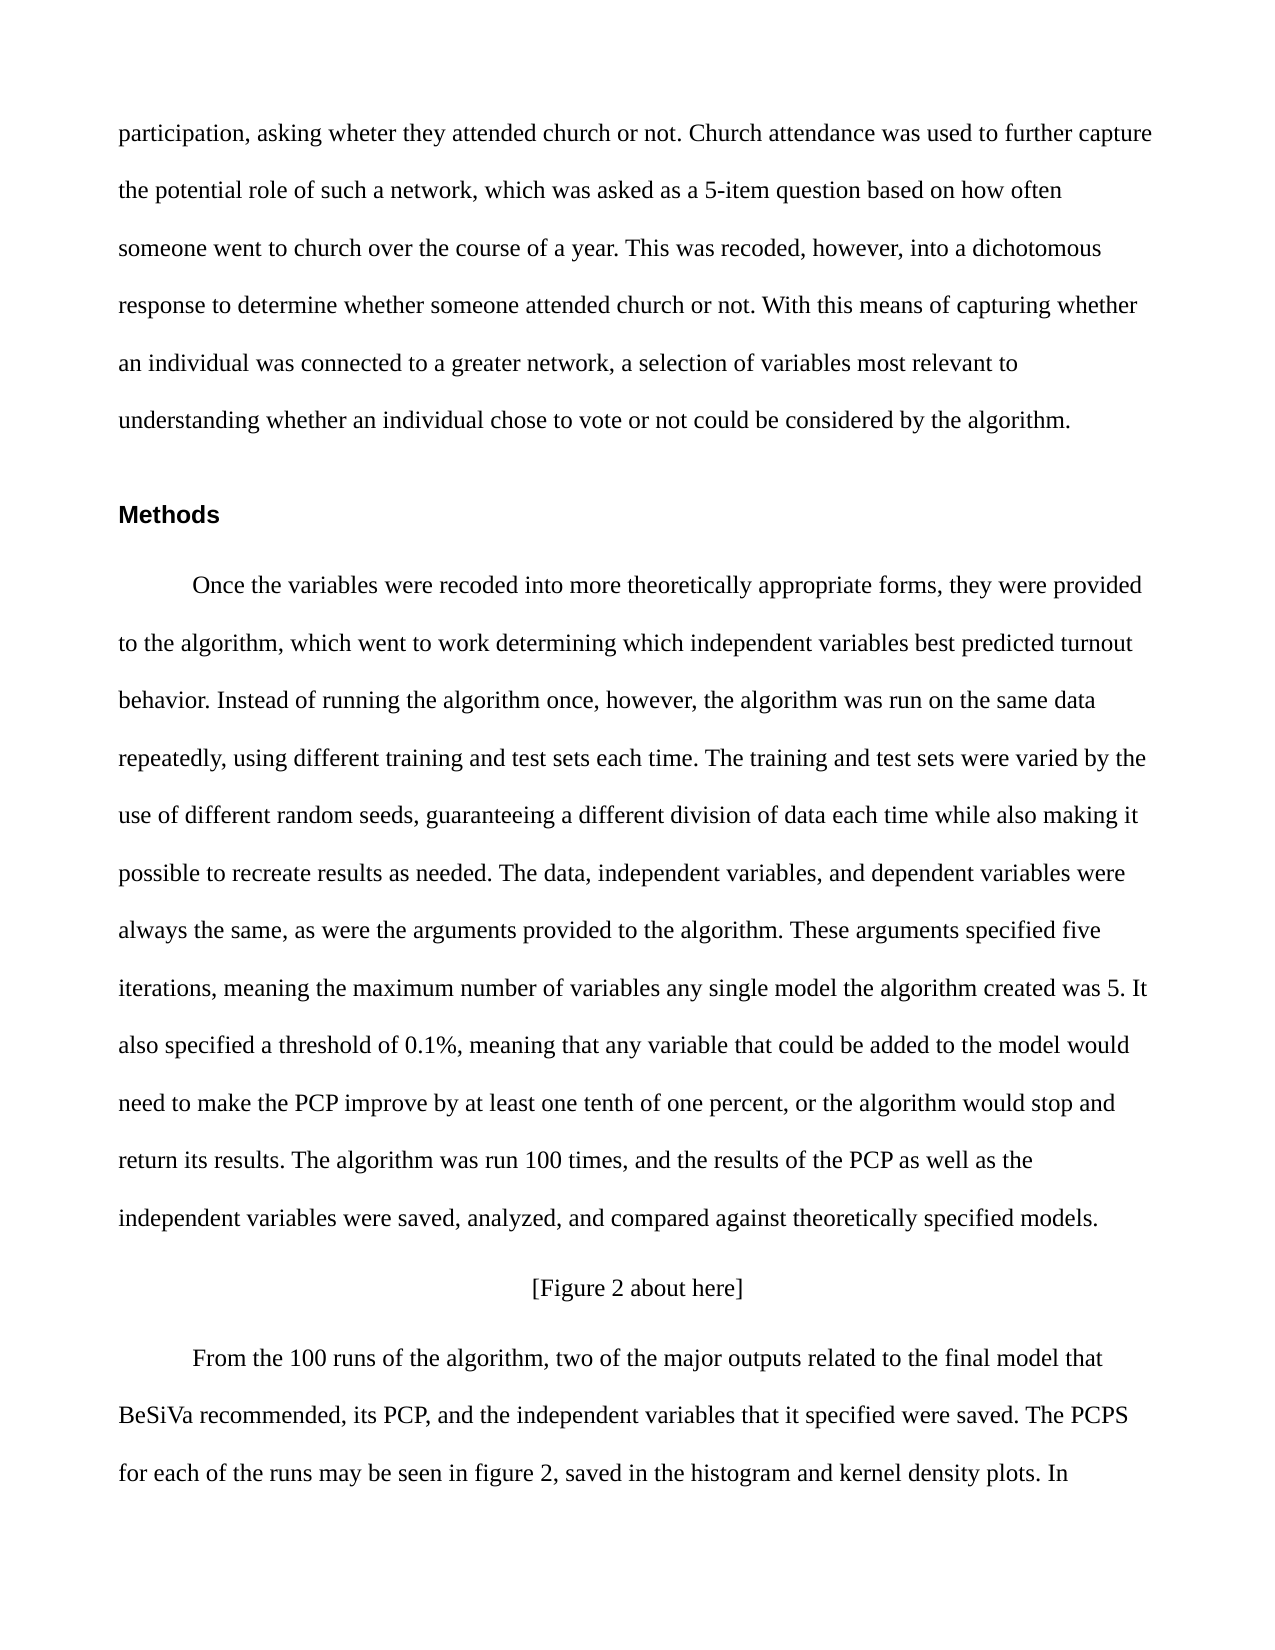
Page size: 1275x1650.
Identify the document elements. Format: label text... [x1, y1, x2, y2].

text Once the variables were recoded into more theoretically appropriate forms, they were provided to the algorithm, which went to work determining which independent variables best predicted turnout behavior. Instead of running the algorithm once, however, the algorithm was run on the same data repeatedly, using different training and test sets each time. The training and test sets were varied by the use of different random seeds, guaranteeing a different division of data each time while also making it possible to recreate results as needed. The data, independent variables, and dependent variables were always the same, as were the arguments provided to the algorithm. These arguments specified five iterations, meaning the maximum number of variables any single model the algorithm created was 5. It also specified a threshold of 0.1%, meaning that any variable that could be added to the model would need to make the PCP improve by at least one tenth of one percent, or the algorithm would stop and return its results. The algorithm was run 100 times, and the results of the PCP as well as the independent variables were saved, analyzed, and compared against theoretically specified models. [118, 570, 1157, 1231]
text [Figure 2 about here] [118, 1273, 1157, 1301]
text participation, asking wheter they attended church or not. Church attendance was used to further capture the potential role of such a network, which was asked as a 5-item question based on how often someone went to church over the course of a year. This was recoded, however, into a dichotomous response to determine whether someone attended church or not. With this means of capturing whether an individual was connected to a greater network, a selection of variables most relevant to understanding whether an individual chose to vote or not could be considered by the algorithm. [118, 118, 1157, 434]
subtitle Methods [118, 501, 1157, 529]
text From the 100 runs of the algorithm, two of the major outputs related to the final model that BeSiVa recommended, its PCP, and the independent variables that it specified were saved. The PCPS for each of the runs may be seen in figure 2, saved in the histogram and kernel density plots. In [118, 1343, 1157, 1486]
